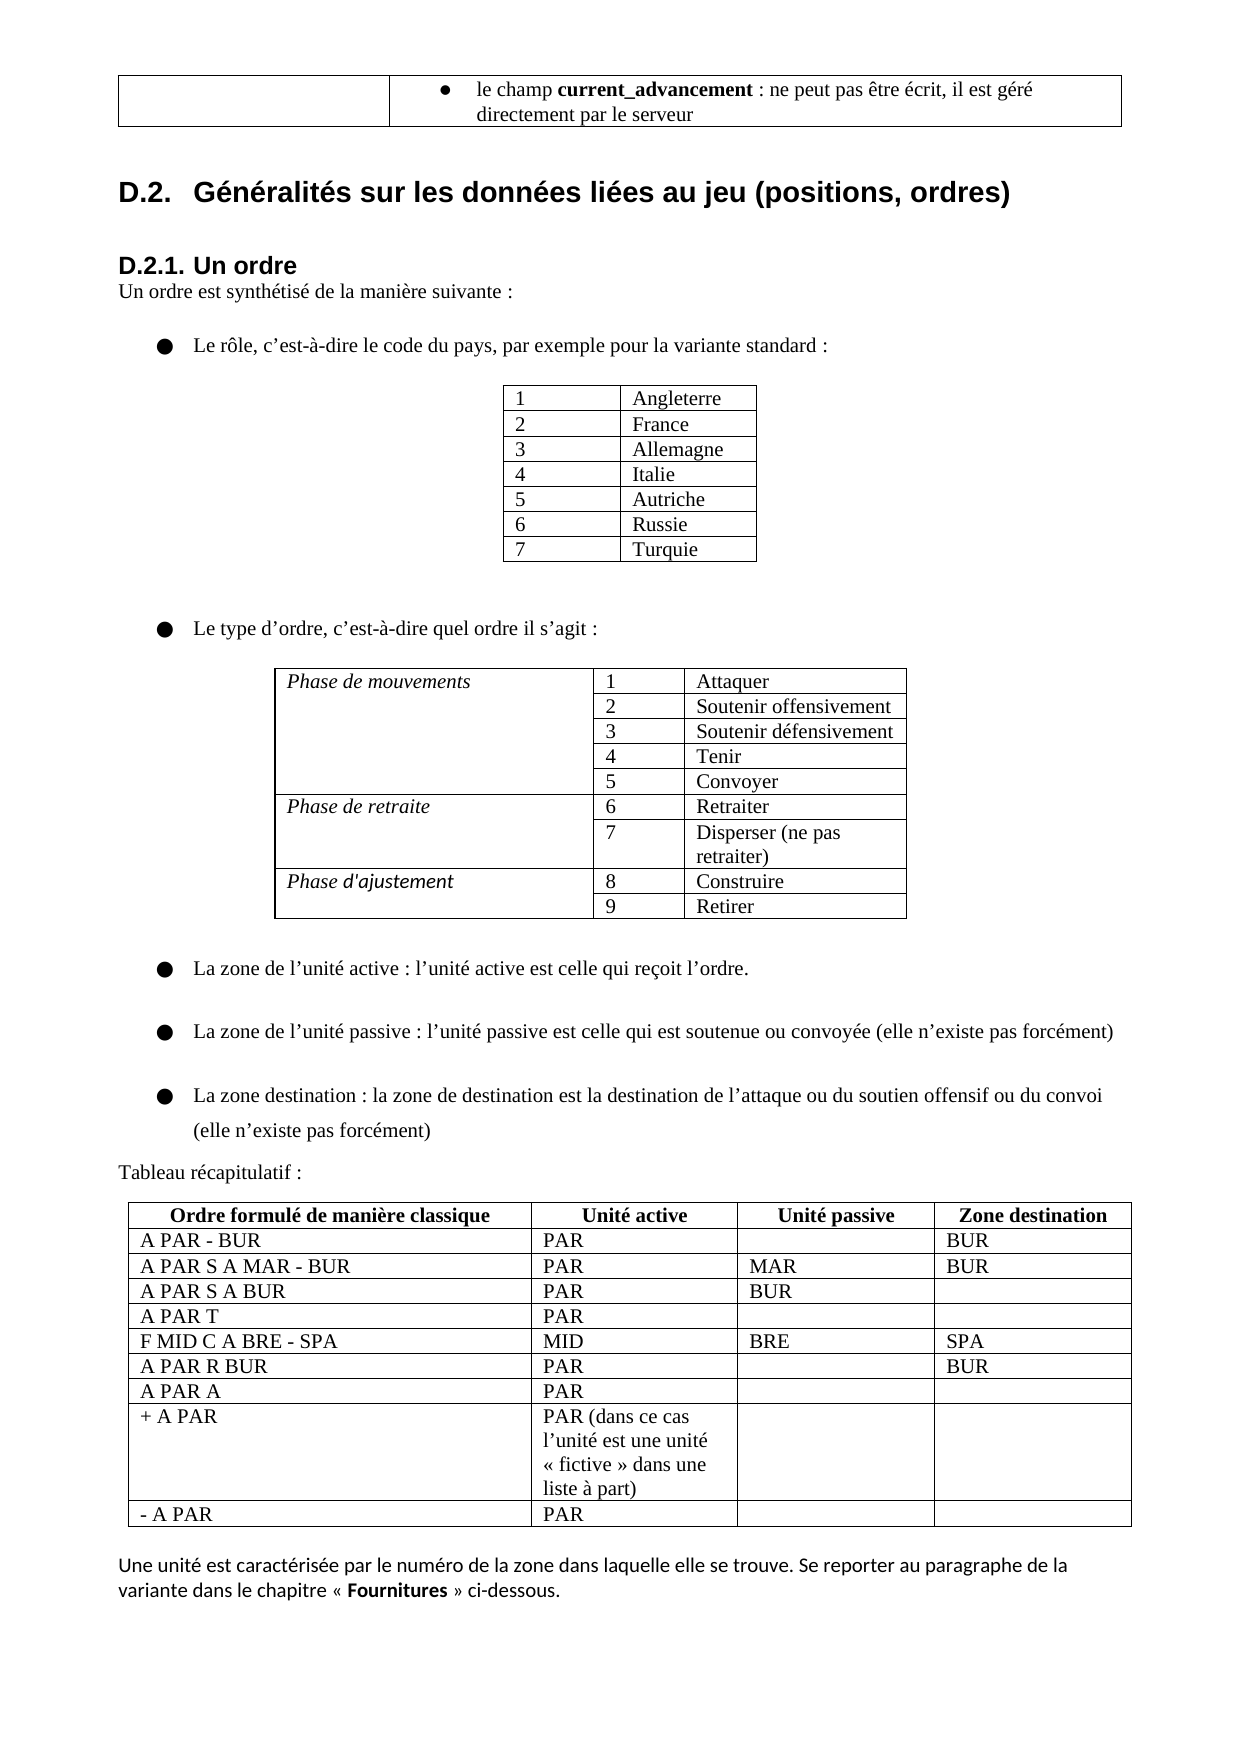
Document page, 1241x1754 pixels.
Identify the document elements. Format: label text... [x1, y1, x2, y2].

table_cell MID [532, 1329, 737, 1353]
list Le rôle, c’est-à-dire le code du pays, par exemple pour la variante standard : [156, 322, 1122, 364]
table_cell A PAR A [129, 1379, 531, 1403]
table_cell PAR [532, 1354, 737, 1378]
table_cell BUR [935, 1354, 1131, 1378]
table_header Unité passive [738, 1203, 934, 1227]
table_cell Convoyer [685, 769, 906, 793]
table_cell 3 [504, 437, 620, 461]
table_cell A PAR S A MAR - BUR [129, 1254, 531, 1278]
table_cell [738, 1304, 934, 1328]
table_cell [935, 1304, 1131, 1328]
table_cell Tenir [685, 744, 906, 768]
table_cell 5 [504, 487, 620, 511]
table_cell PAR [532, 1304, 737, 1328]
text Un ordre est synthétisé de la manière suivante : [118, 279, 1122, 303]
table_cell [119, 76, 389, 126]
table_cell Autriche [621, 487, 756, 511]
table_cell [935, 1501, 1131, 1526]
table_cell Italie [621, 462, 756, 486]
list La zone de l’unité passive : l’unité passive est celle qui est soutenue ou convoyée (elle n’existe pas forcément) [156, 1008, 1122, 1051]
table_header Phase de mouvements [276, 669, 593, 793]
table_cell BUR [738, 1279, 934, 1303]
table_cell SPA [935, 1329, 1131, 1353]
table_cell PAR [532, 1379, 737, 1403]
list La zone destination : la zone de destination est la destination de l’attaque ou du soutien offensif ou du convoi (elle n’existe pas forcément) [156, 1072, 1122, 1142]
table_cell 4 [504, 462, 620, 486]
table_cell Soutenir défensivement [685, 719, 906, 743]
list Le type d’ordre, c’est-à-dire quel ordre il s’agit : [156, 604, 1122, 647]
table_cell [738, 1404, 934, 1500]
table_cell PAR (dans ce cas l’unité est une unité « fictive » dans une liste à part) [532, 1404, 737, 1500]
table_cell 6 [594, 795, 684, 818]
table_cell 2 [594, 694, 684, 718]
table_cell [935, 1279, 1131, 1303]
list Un ordre [118, 251, 1122, 279]
table_header Ordre formulé de manière classique [129, 1203, 531, 1227]
text Tableau récapitulatif : [118, 1160, 1122, 1184]
table_cell [738, 1229, 934, 1252]
table_cell Retraiter [685, 795, 906, 818]
table_cell Retirer [685, 894, 906, 918]
table_header Unité active [532, 1203, 737, 1227]
table_cell F MID C A BRE - SPA [129, 1329, 531, 1353]
table_cell 7 [594, 820, 684, 868]
table_cell PAR [532, 1254, 737, 1278]
table_cell Phase d'ajustement [276, 869, 593, 918]
table_cell Turquie [621, 537, 756, 561]
table_cell BUR [935, 1254, 1131, 1278]
table_cell [738, 1501, 934, 1526]
table_header Zone destination [935, 1203, 1131, 1227]
table_cell Phase de retraite [276, 795, 593, 868]
table_header 1 [504, 386, 620, 410]
table_cell - A PAR [129, 1501, 531, 1526]
table_header Attaquer [685, 669, 906, 693]
table_cell BRE [738, 1329, 934, 1353]
text Une unité est caractérisée par le numéro de la zone dans laquelle elle se trouve. Se reporter au paragraphe de la variante dans le chapitre « Fournitures » ci-dessous. [118, 1552, 1122, 1603]
table_cell A PAR R BUR [129, 1354, 531, 1378]
table_cell [738, 1354, 934, 1378]
table_cell A PAR T [129, 1304, 531, 1328]
table_header Angleterre [621, 386, 756, 410]
table_cell [935, 1404, 1131, 1500]
table_cell BUR [935, 1229, 1131, 1252]
table_cell Construire [685, 869, 906, 893]
table_cell Soutenir offensivement [685, 694, 906, 718]
list Généralités sur les données liées au jeu (positions, ordres) [118, 175, 1122, 208]
table_cell PAR [532, 1279, 737, 1303]
table_cell MAR [738, 1254, 934, 1278]
table_cell [935, 1379, 1131, 1403]
table_cell France [621, 411, 756, 436]
table_cell PAR [532, 1229, 737, 1252]
table_cell Russie [621, 512, 756, 536]
table_cell 2 [504, 411, 620, 436]
table_cell 5 [594, 769, 684, 793]
table_cell 9 [594, 894, 684, 918]
table_cell 6 [504, 512, 620, 536]
table_cell Disperser (ne pas retraiter) [685, 820, 906, 868]
table_cell A PAR - BUR [129, 1229, 531, 1252]
table_cell Allemagne [621, 437, 756, 461]
table_cell 8 [594, 869, 684, 893]
table_cell 3 [594, 719, 684, 743]
list La zone de l’unité active : l’unité active est celle qui reçoit l’ordre. [156, 944, 1122, 987]
table_header 1 [594, 669, 684, 693]
table_cell 4 [594, 744, 684, 768]
table_cell [738, 1379, 934, 1403]
table_cell PAR [532, 1501, 737, 1526]
table_cell 7 [504, 537, 620, 561]
table_cell + A PAR [129, 1404, 531, 1500]
table_cell A PAR S A BUR [129, 1279, 531, 1303]
